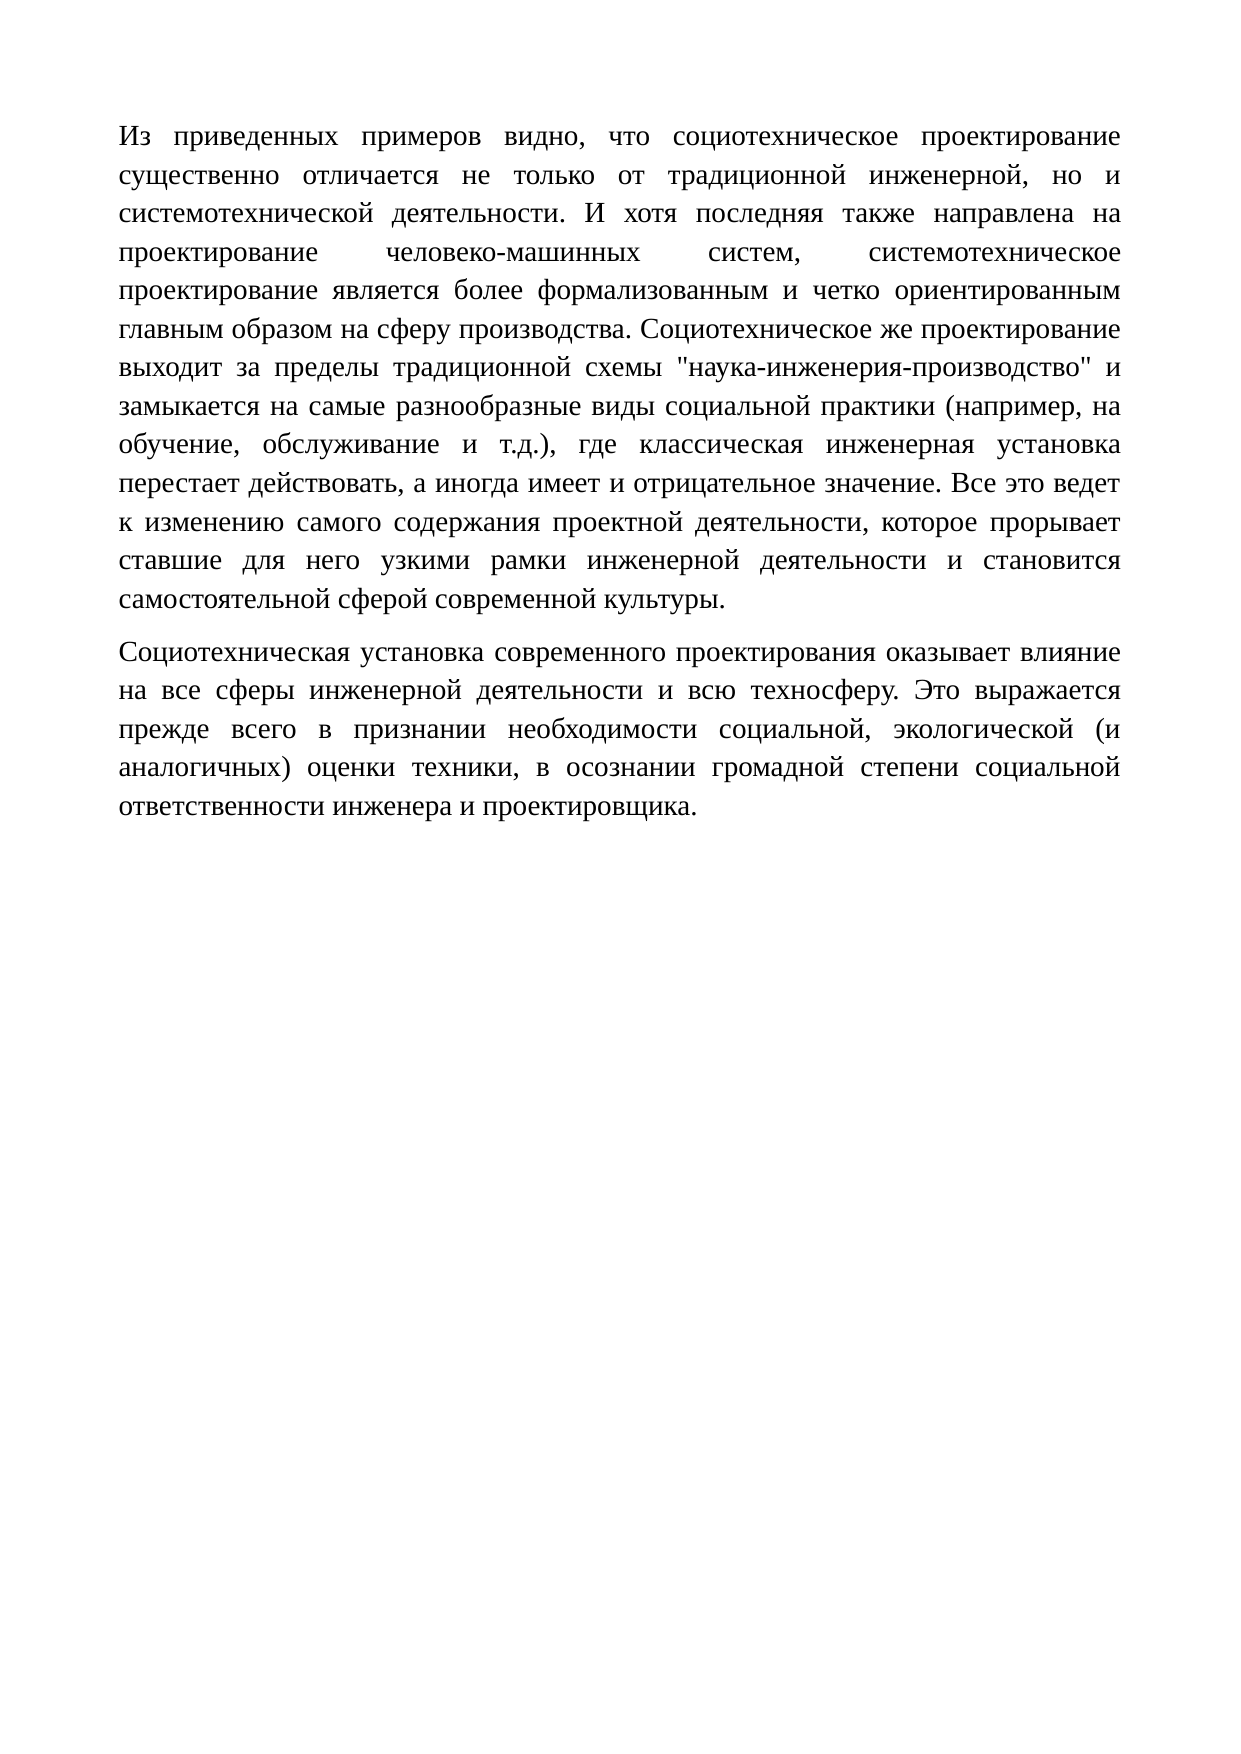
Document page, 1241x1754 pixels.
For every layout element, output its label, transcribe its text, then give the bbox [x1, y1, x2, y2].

text Социотехническая установка современного проектирования оказывает влияние на все сферы инженерной деятельности и всю техносферу. Это выражается прежде всего в признании необходимости социальной, экологической (и аналогичных) оценки техники, в осознании громадной степени социальной ответственности инженера и проектировщика. [118, 634, 1122, 822]
text Из приведенных примеров видно, что социотехническое проектирование существенно отличается не только от традиционной инженерной, но и системотехнической деятельности. И хотя последняя также направлена на проектирование человеко-машинных систем, системотехническое проектирование является более формализованным и четко ориентированным главным образом на сферу производства. Социотехническое же проектирование выходит за пределы традиционной схемы "наука-инженерия-производство" и замыкается на самые разнообразные виды социальной практики (например, на обучение, обслуживание и т.д.), где классическая инженерная установка перестает действовать, а иногда имеет и отрицательное значение. Все это ведет к изменению самого содержания проектной деятельности, которое прорывает ставшие для него узкими рамки инженерной деятельности и становится самостоятельной сферой современной культуры. [118, 118, 1122, 614]
